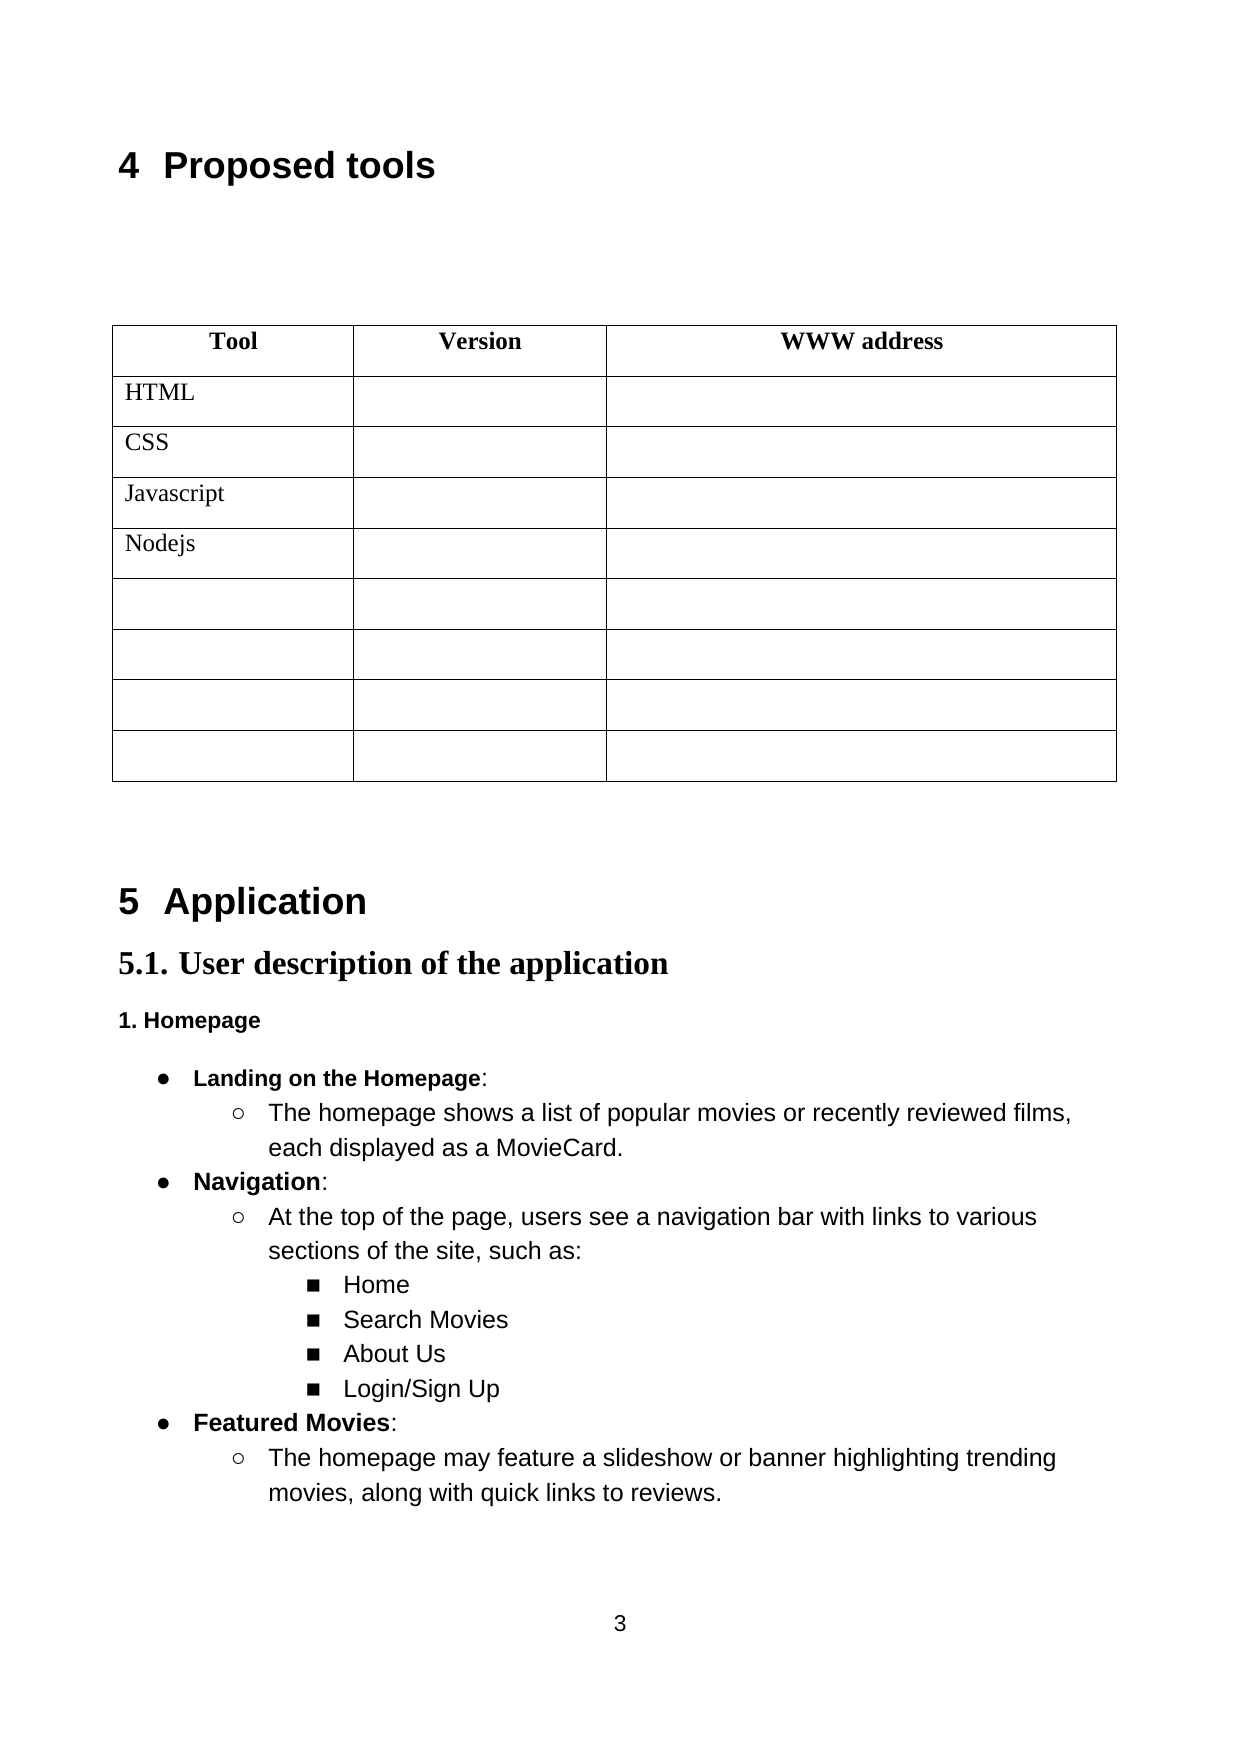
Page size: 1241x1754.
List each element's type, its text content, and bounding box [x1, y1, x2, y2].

table_cell [607, 377, 1116, 426]
table_cell [354, 427, 606, 477]
table_header Version [354, 326, 606, 376]
list Search Movies [306, 1305, 1122, 1334]
table_cell [354, 377, 606, 426]
table_cell Javascript [113, 478, 353, 527]
table_cell [607, 529, 1116, 578]
table_cell [354, 579, 606, 629]
list Home [306, 1271, 1122, 1299]
subtitle User description of the application [118, 943, 1122, 982]
list At the top of the page, users see a navigation bar with links to various sections of the site, such as: [231, 1202, 1122, 1265]
table_cell [607, 427, 1116, 477]
list Navigation: [156, 1167, 1122, 1196]
table_cell [113, 579, 353, 629]
table_cell [607, 731, 1116, 781]
list Featured Movies: [156, 1408, 1122, 1437]
table_cell [354, 529, 606, 578]
subtitle 1. Homepage [118, 1007, 1122, 1033]
table_cell [354, 630, 606, 679]
subtitle Application [118, 879, 1122, 923]
table_cell HTML [113, 377, 353, 426]
list Landing on the Homepage: [156, 1063, 1122, 1092]
table_cell [354, 731, 606, 781]
subtitle Proposed tools [118, 143, 1122, 186]
list The homepage shows a list of popular movies or recently reviewed films, each displayed as a MovieCard. [231, 1098, 1122, 1161]
table_cell [354, 680, 606, 730]
table_header Tool [113, 326, 353, 376]
list Login/Sign Up [306, 1374, 1122, 1403]
table_cell [113, 680, 353, 730]
table_cell [113, 630, 353, 679]
list About Us [306, 1339, 1122, 1368]
table_cell CSS [113, 427, 353, 477]
table_cell [607, 680, 1116, 730]
list The homepage may feature a slideshow or banner highlighting trending movies, along with quick links to reviews. [231, 1443, 1122, 1506]
table_cell [607, 630, 1116, 679]
table_cell [113, 731, 353, 781]
table_cell [354, 478, 606, 527]
table_header WWW address [607, 326, 1116, 376]
table_cell [607, 478, 1116, 527]
table_cell [607, 579, 1116, 629]
table_cell Nodejs [113, 529, 353, 578]
